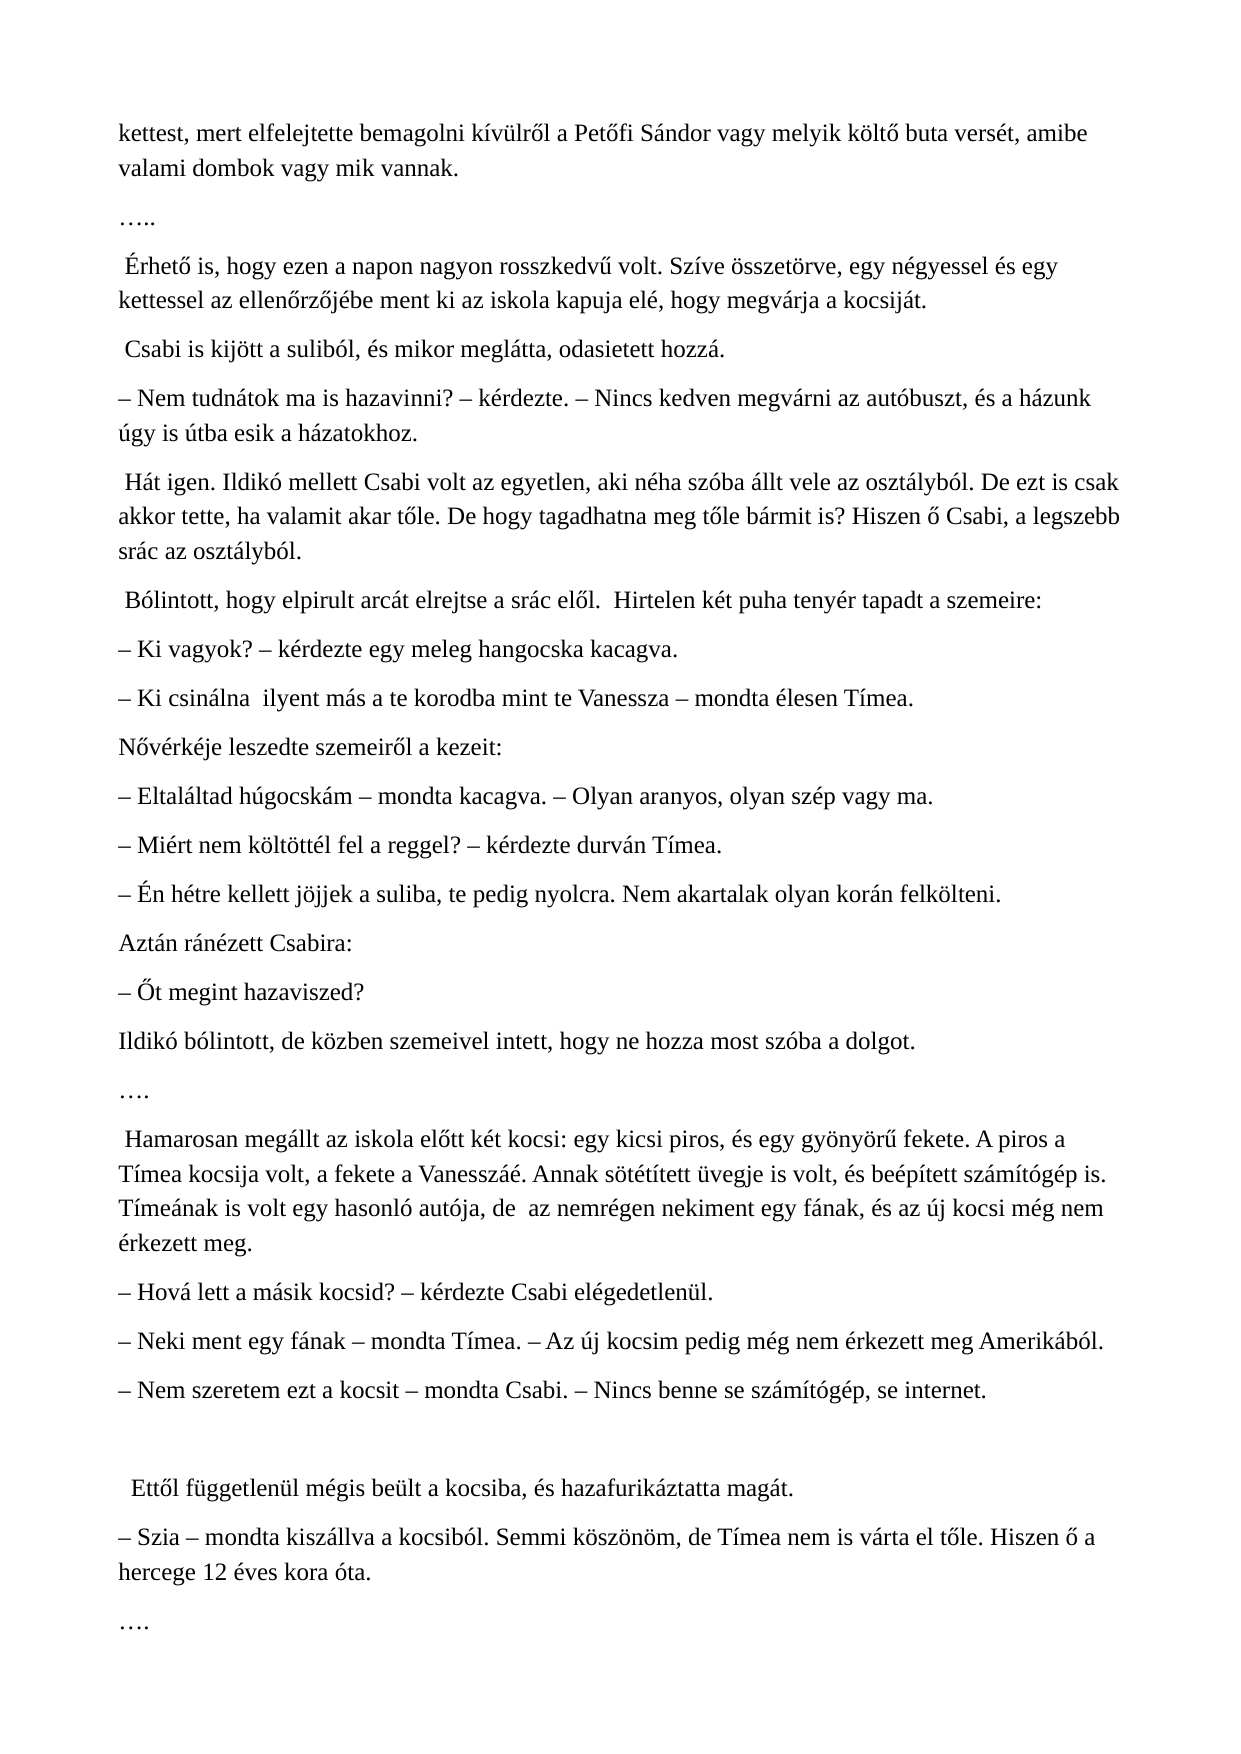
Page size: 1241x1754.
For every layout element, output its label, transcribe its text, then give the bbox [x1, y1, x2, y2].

text – Én hétre kellett jöjjek a suliba, te pedig nyolcra. Nem akartalak olyan korán felkölteni. [118, 879, 1122, 908]
text Bólintott, hogy elpirult arcát elrejtse a srác elől. Hirtelen két puha tenyér tapadt a szemeire: [118, 585, 1122, 614]
text ….. [118, 202, 1122, 230]
text Ettől függetlenül mégis beült a kocsiba, és hazafurikáztatta magát. [118, 1473, 1122, 1502]
text – Nem szeretem ezt a kocsit – mondta Csabi. – Nincs benne se számítógép, se internet. [118, 1375, 1122, 1404]
text Hát igen. Ildikó mellett Csabi volt az egyetlen, aki néha szóba állt vele az osztályból. De ezt is csak akkor tette, ha valamit akar tőle. De hogy tagadhatna meg tőle bármit is? Hiszen ő Csabi, a legszebb srác az osztályból. [118, 467, 1122, 564]
text Ildikó bólintott, de közben szemeivel intett, hogy ne hozza most szóba a dolgot. [118, 1026, 1122, 1055]
text …. [118, 1076, 1122, 1104]
text – Szia – mondta kiszállva a kocsiból. Semmi köszönöm, de Tímea nem is várta el tőle. Hiszen ő a hercege 12 éves kora óta. [118, 1522, 1122, 1586]
text – Hová lett a másik kocsid? – kérdezte Csabi elégedetlenül. [118, 1277, 1122, 1306]
text – Nem tudnátok ma is hazavinni? – kérdezte. – Nincs kedven megvárni az autóbuszt, és a házunk úgy is útba esik a házatokhoz. [118, 383, 1122, 447]
text – Eltaláltad húgocskám – mondta kacagva. – Olyan aranyos, olyan szép vagy ma. [118, 781, 1122, 810]
text Érhető is, hogy ezen a napon nagyon rosszkedvű volt. Szíve összetörve, egy négyessel és egy kettessel az ellenőrzőjébe ment ki az iskola kapuja elé, hogy megvárja a kocsiját. [118, 251, 1122, 314]
text Csabi is kijött a suliból, és mikor meglátta, odasietett hozzá. [118, 334, 1122, 363]
text – Ki csinálna ilyent más a te korodba mint te Vanessza – mondta élesen Tímea. [118, 683, 1122, 712]
text …. [118, 1606, 1122, 1635]
text – Miért nem költöttél fel a reggel? – kérdezte durván Tímea. [118, 830, 1122, 859]
text Nővérkéje leszedte szemeiről a kezeit: [118, 732, 1122, 761]
text – Ki vagyok? – kérdezte egy meleg hangocska kacagva. [118, 634, 1122, 663]
text Aztán ránézett Csabira: [118, 928, 1122, 957]
text kettest, mert elfelejtette bemagolni kívülről a Petőfi Sándor vagy melyik költő buta versét, amibe valami dombok vagy mik vannak. [118, 118, 1122, 181]
text – Őt megint hazaviszed? [118, 977, 1122, 1006]
text – Neki ment egy fának – mondta Tímea. – Az új kocsim pedig még nem érkezett meg Amerikából. [118, 1326, 1122, 1355]
text Hamarosan megállt az iskola előtt két kocsi: egy kicsi piros, és egy gyönyörű fekete. A piros a Tímea kocsija volt, a fekete a Vanesszáé. Annak sötétített üvegje is volt, és beépített számítógép is. Tímeának is volt egy hasonló autója, de az nemrégen nekiment egy fának, és az új kocsi még nem érkezett meg. [118, 1124, 1122, 1257]
